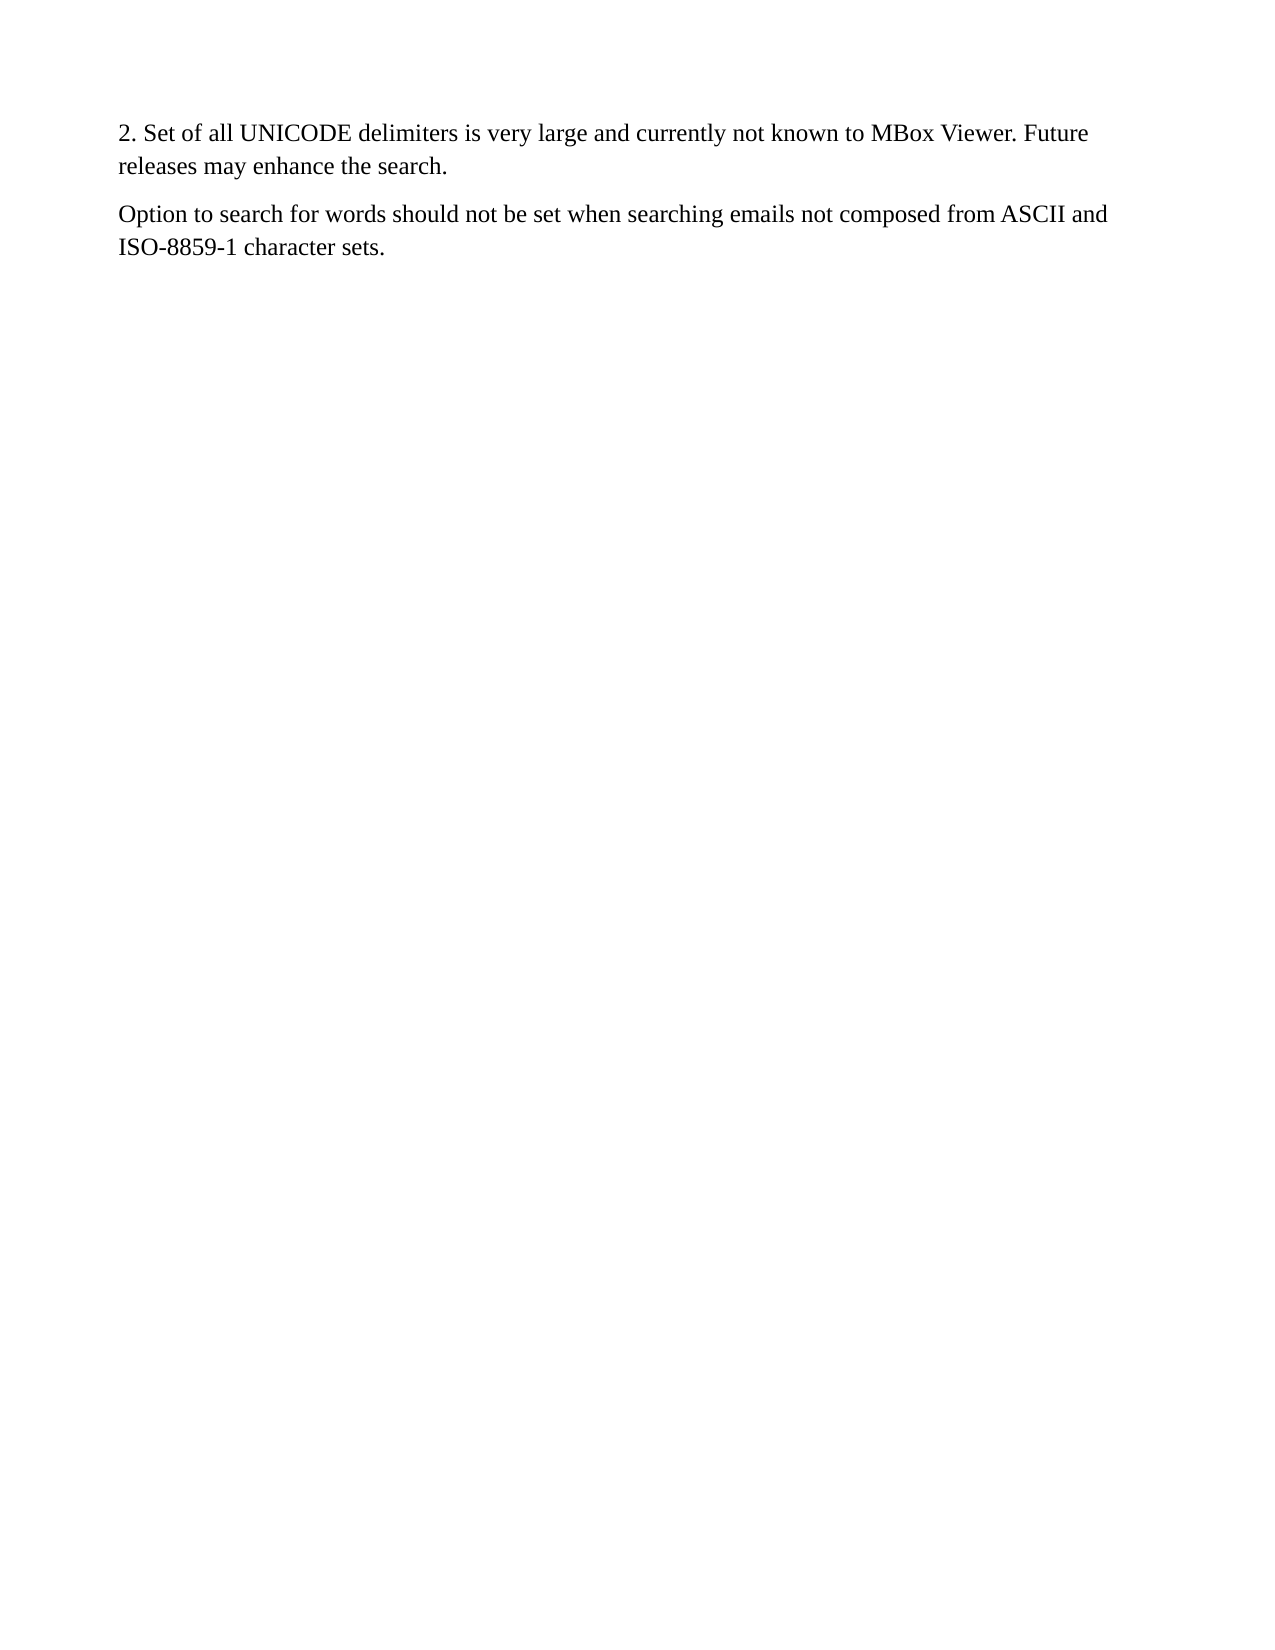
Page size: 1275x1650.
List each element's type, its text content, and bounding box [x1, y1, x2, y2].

text Option to search for words should not be set when searching emails not composed from ASCII and ISO-8859-1 character sets. [118, 199, 1157, 261]
text 2. Set of all UNICODE delimiters is very large and currently not known to MBox Viewer. Future releases may enhance the search. [118, 118, 1157, 180]
